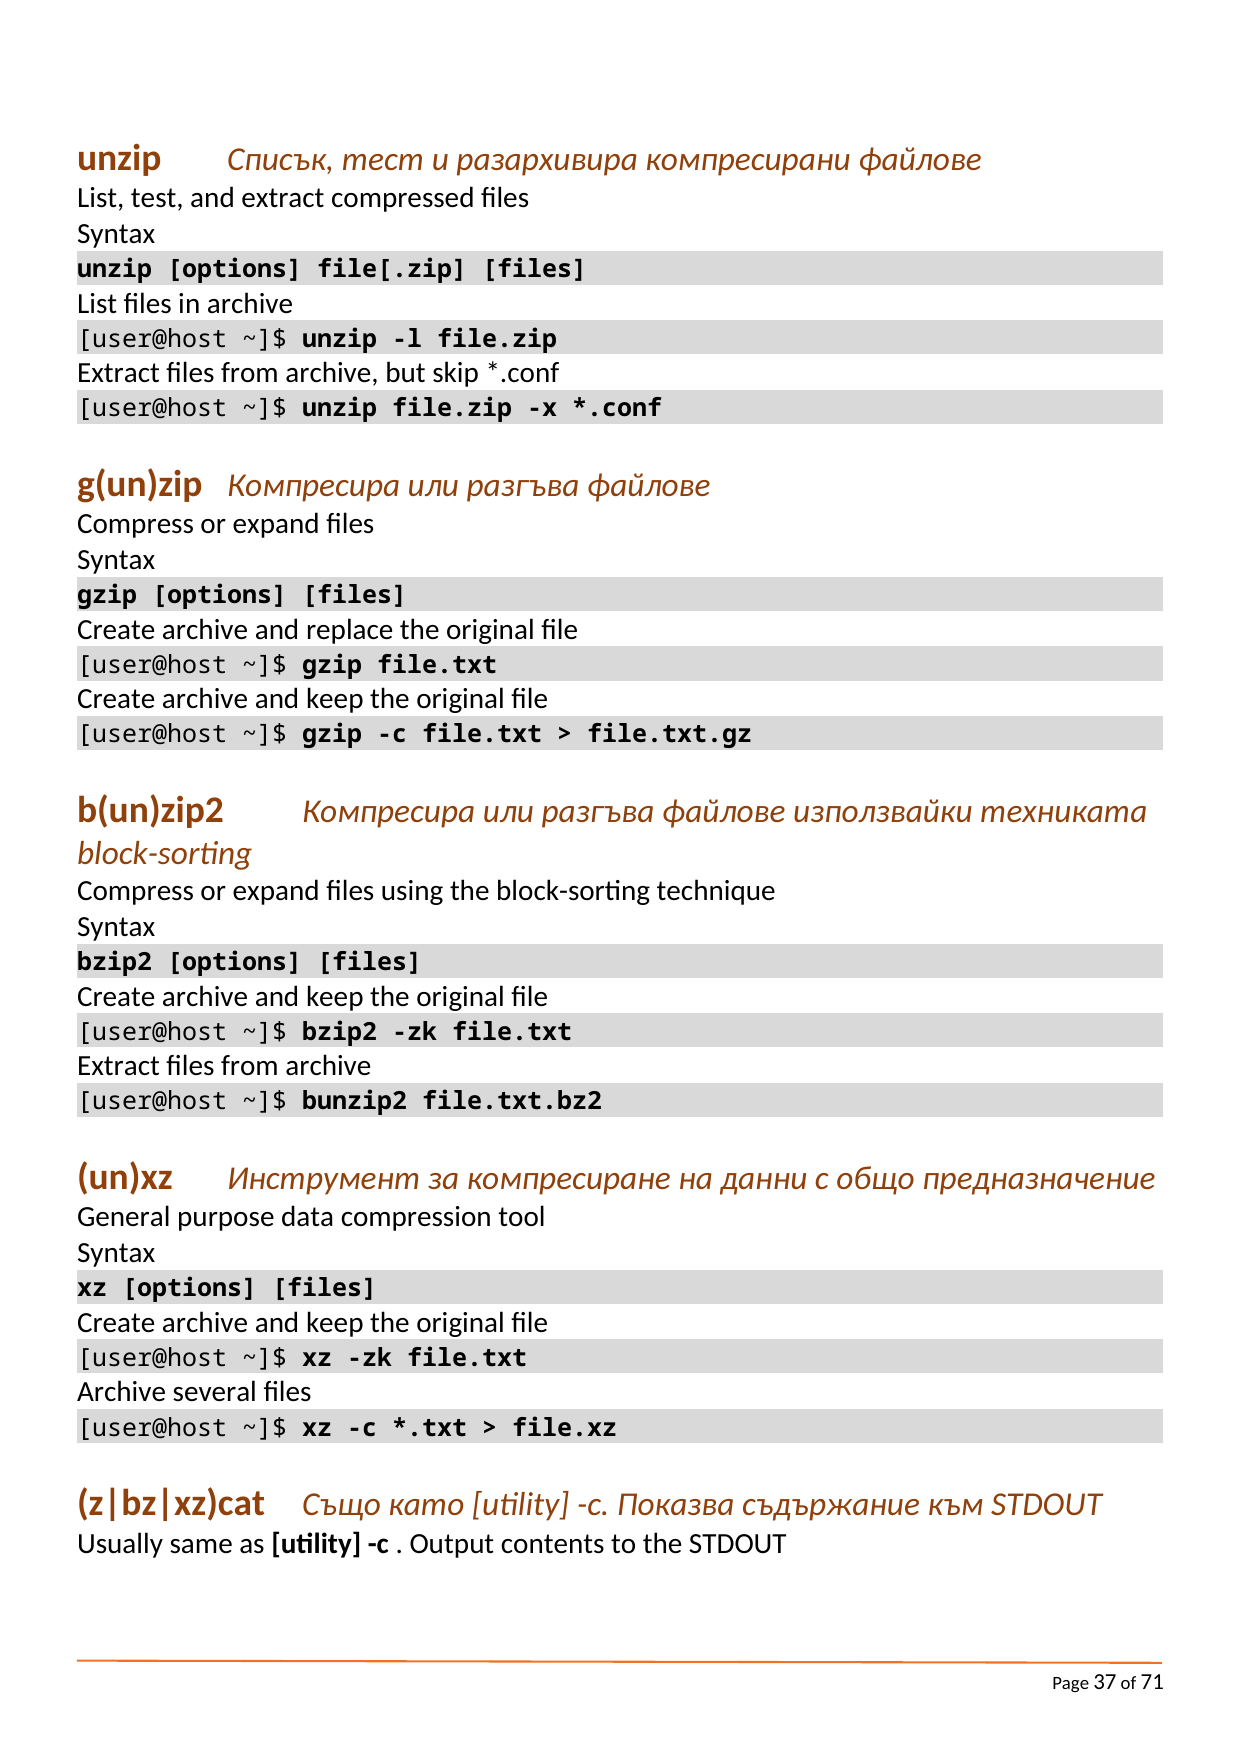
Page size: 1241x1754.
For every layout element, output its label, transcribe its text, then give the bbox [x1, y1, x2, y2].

text Compress or expand files using the block-sorting technique [77, 872, 1163, 908]
subtitle g(un)zip Компресира или разгъва файлове [77, 460, 1163, 506]
text Usually same as [utility] -c . Output contents to the STDOUT [77, 1525, 1163, 1560]
subtitle (z|bz|xz)cat Също като [utility] -c. Показва съдържание към STDOUT [77, 1479, 1163, 1525]
subtitle unzip Списък, тест и разархивира компресирани файлове [77, 133, 1163, 179]
text [user@host ~]$ bunzip2 file.txt.bz2 [77, 1083, 1163, 1117]
text List files in archive [77, 285, 1163, 320]
subtitle (un)xz Инструмент за компресиране на данни с общо предназначение [77, 1153, 1163, 1198]
text bzip2 [options] [files] [77, 944, 1163, 978]
text [user@host ~]$ unzip -l file.zip [77, 320, 1163, 354]
text Syntax [77, 215, 1163, 251]
text Compress or expand files [77, 506, 1163, 541]
text Extract files from archive, but skip *.conf [77, 354, 1163, 390]
text [user@host ~]$ unzip file.zip -x *.conf [77, 390, 1163, 424]
text gzip [options] [files] [77, 577, 1163, 611]
text Archive several files [77, 1373, 1163, 1409]
text [user@host ~]$ gzip file.txt [77, 646, 1163, 681]
text Create archive and keep the original file [77, 681, 1163, 716]
text Syntax [77, 1234, 1163, 1270]
text Create archive and replace the original file [77, 611, 1163, 646]
text Create archive and keep the original file [77, 1304, 1163, 1339]
text [user@host ~]$ gzip -c file.txt > file.txt.gz [77, 716, 1163, 750]
text Syntax [77, 541, 1163, 577]
text List, test, and extract compressed files [77, 179, 1163, 215]
text General purpose data compression tool [77, 1198, 1163, 1234]
text Extract files from archive [77, 1047, 1163, 1083]
text [user@host ~]$ bzip2 -zk file.txt [77, 1013, 1163, 1047]
text [user@host ~]$ xz -c *.txt > file.xz [77, 1409, 1163, 1443]
text [user@host ~]$ xz -zk file.txt [77, 1339, 1163, 1373]
text Syntax [77, 908, 1163, 944]
text xz [options] [files] [77, 1270, 1163, 1304]
text Create archive and keep the original file [77, 978, 1163, 1013]
subtitle b(un)zip2 Компресира или разгъва файлове използвайки техниката block-sorting [77, 786, 1163, 872]
text unzip [options] file[.zip] [files] [77, 251, 1163, 285]
